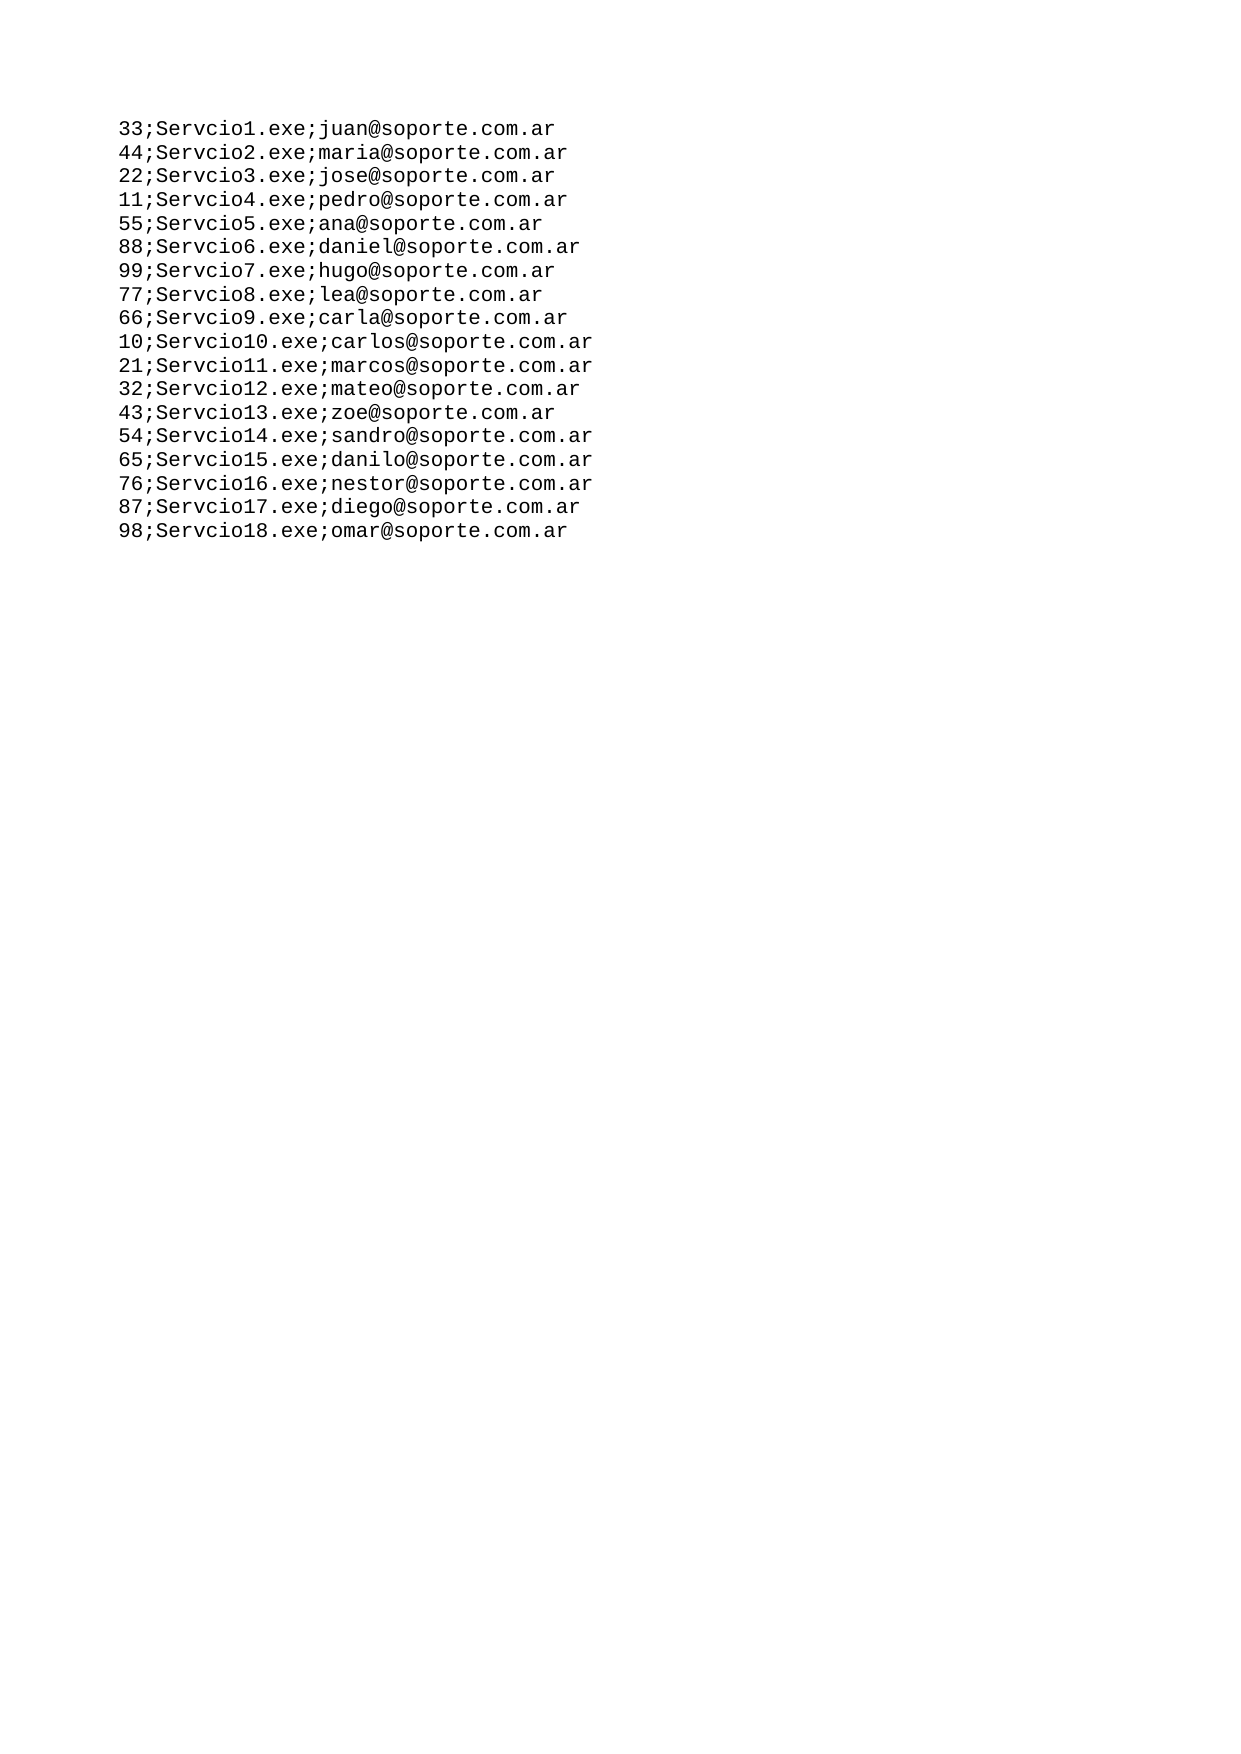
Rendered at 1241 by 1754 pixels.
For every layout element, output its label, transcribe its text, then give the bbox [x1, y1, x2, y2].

text 10;Servcio10.exe;carlos@soporte.com.ar [118, 331, 1122, 354]
text 22;Servcio3.exe;jose@soporte.com.ar [118, 165, 1122, 189]
text 88;Servcio6.exe;daniel@soporte.com.ar [118, 236, 1122, 260]
text 32;Servcio12.exe;mateo@soporte.com.ar [118, 378, 1122, 402]
text 43;Servcio13.exe;zoe@soporte.com.ar [118, 402, 1122, 426]
text 98;Servcio18.exe;omar@soporte.com.ar [118, 520, 1122, 544]
text 44;Servcio2.exe;maria@soporte.com.ar [118, 142, 1122, 165]
text 55;Servcio5.exe;ana@soporte.com.ar [118, 213, 1122, 236]
text 65;Servcio15.exe;danilo@soporte.com.ar [118, 449, 1122, 473]
text 33;Servcio1.exe;juan@soporte.com.ar [118, 118, 1122, 142]
text 21;Servcio11.exe;marcos@soporte.com.ar [118, 354, 1122, 378]
text 54;Servcio14.exe;sandro@soporte.com.ar [118, 426, 1122, 449]
text 66;Servcio9.exe;carla@soporte.com.ar [118, 307, 1122, 331]
text 11;Servcio4.exe;pedro@soporte.com.ar [118, 189, 1122, 213]
text 76;Servcio16.exe;nestor@soporte.com.ar [118, 473, 1122, 496]
text 87;Servcio17.exe;diego@soporte.com.ar [118, 496, 1122, 520]
text 99;Servcio7.exe;hugo@soporte.com.ar [118, 260, 1122, 284]
text 77;Servcio8.exe;lea@soporte.com.ar [118, 284, 1122, 307]
